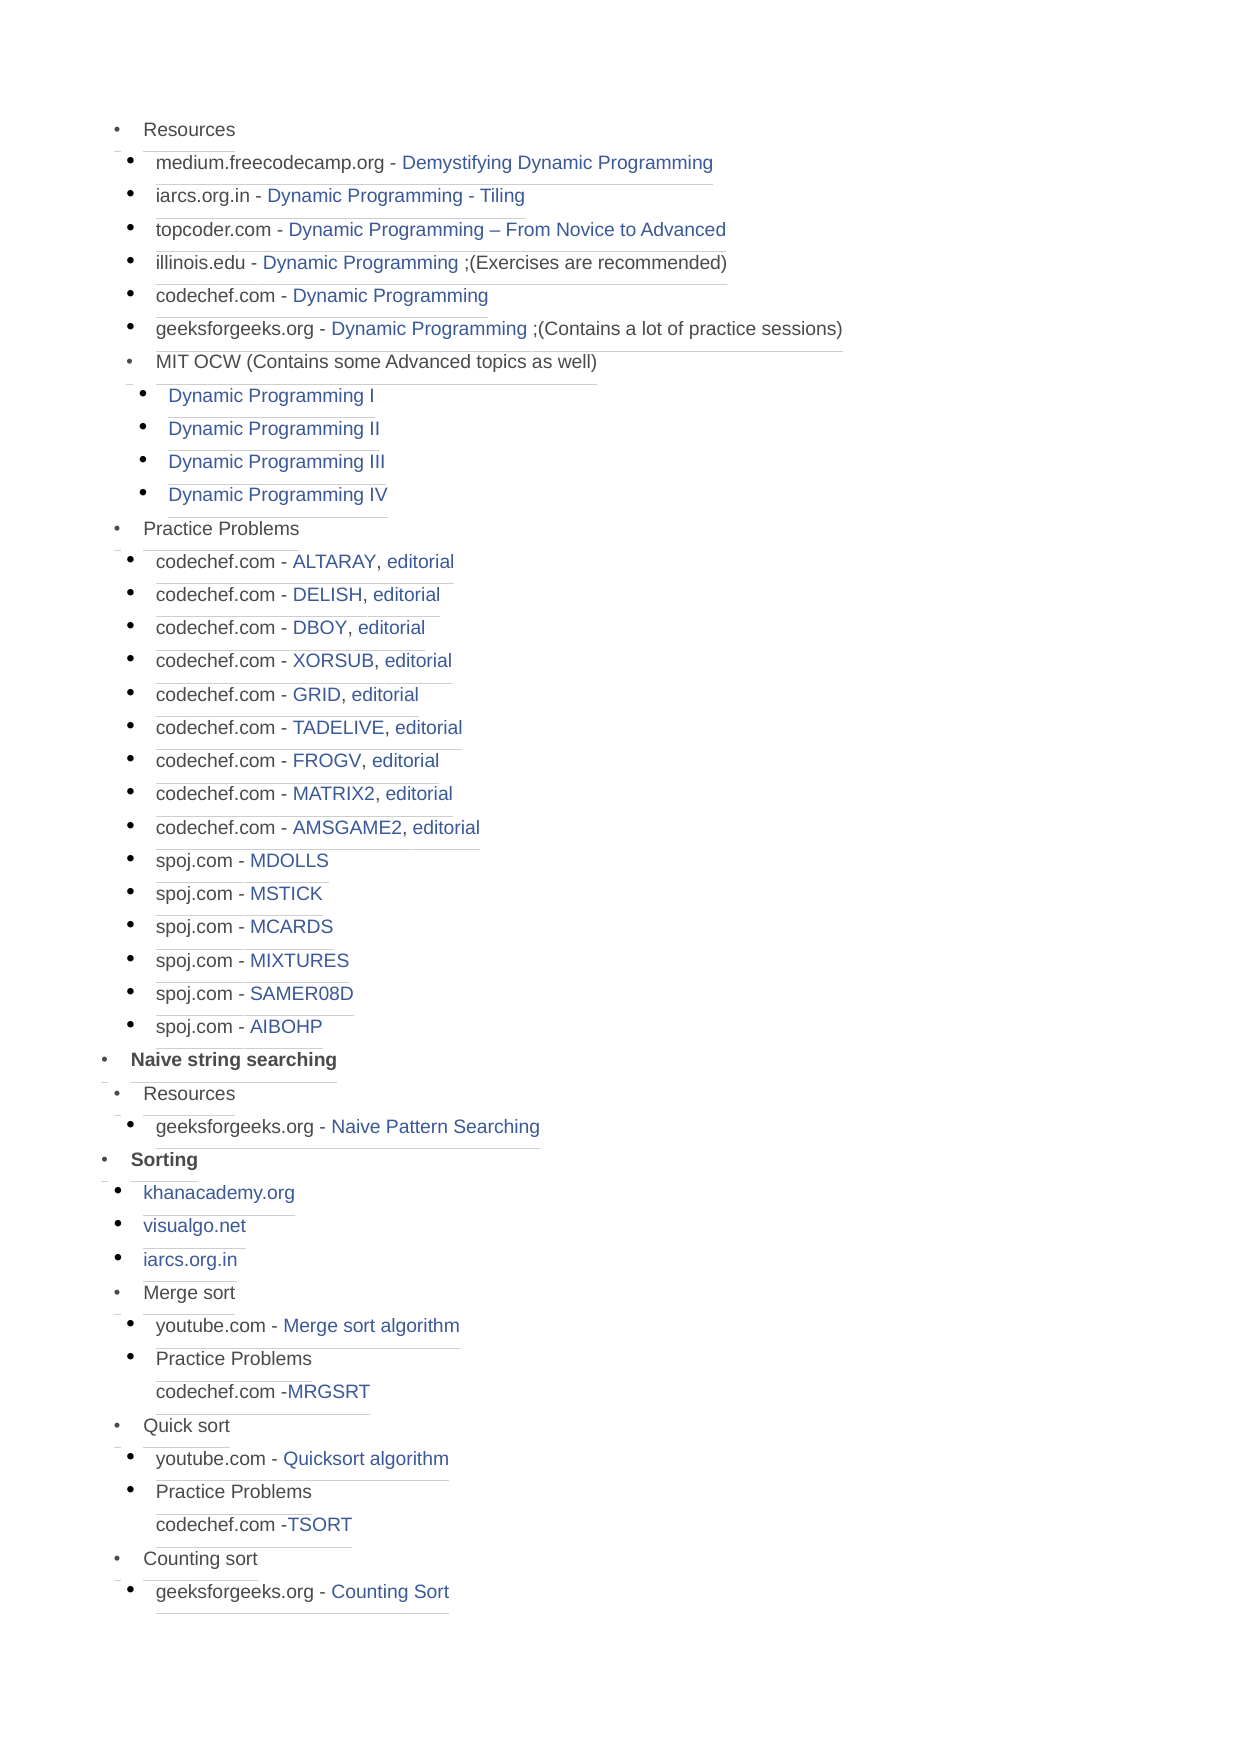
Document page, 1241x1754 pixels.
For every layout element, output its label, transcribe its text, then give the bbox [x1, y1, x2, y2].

list khanacademy.org [143, 1181, 1122, 1215]
list spoj.com - SAMER08D [156, 982, 1122, 1015]
list youtube.com - Merge sort algorithm [156, 1314, 1122, 1348]
list visualgo.net [143, 1215, 1122, 1248]
list Dynamic Programming III [168, 450, 1122, 484]
list Naive string searching [131, 1048, 1122, 1082]
list codechef.com - AMSGAME2, editorial [156, 816, 1122, 849]
list codechef.com - TADELIVE, editorial [156, 716, 1122, 749]
list MIT OCW (Contains some Advanced topics as well) [156, 351, 1122, 384]
list iarcs.org.in [143, 1248, 1122, 1281]
list codechef.com - DELISH, editorial [156, 583, 1122, 617]
list spoj.com - MDOLLS [156, 849, 1122, 882]
list Resources [143, 118, 1122, 151]
list codechef.com - ALTARAY, editorial [156, 550, 1122, 583]
list spoj.com - MIXTURES [156, 949, 1122, 982]
list Counting sort [143, 1547, 1122, 1580]
list geeksforgeeks.org - Naive Pattern Searching [156, 1115, 1122, 1148]
list codechef.com - Dynamic Programming [156, 284, 1122, 317]
list Sorting [131, 1148, 1122, 1181]
list codechef.com - DBOY, editorial [156, 617, 1122, 650]
list Practice Problems codechef.com -TSORT [156, 1481, 1122, 1547]
list illinois.edu - Dynamic Programming ;(Exercises are recommended) [156, 251, 1122, 284]
list codechef.com - MATRIX2, editorial [156, 783, 1122, 816]
list Resources [143, 1082, 1122, 1115]
list youtube.com - Quicksort algorithm [156, 1447, 1122, 1481]
list Practice Problems [143, 517, 1122, 550]
list codechef.com - XORSUB, editorial [156, 650, 1122, 683]
list geeksforgeeks.org - Counting Sort [156, 1580, 1122, 1613]
list Dynamic Programming II [168, 417, 1122, 450]
list Merge sort [143, 1281, 1122, 1314]
list spoj.com - MCARDS [156, 916, 1122, 949]
list Dynamic Programming IV [168, 484, 1122, 517]
list codechef.com - GRID, editorial [156, 683, 1122, 716]
list spoj.com - AIBOHP [156, 1015, 1122, 1048]
list geeksforgeeks.org - Dynamic Programming ;(Contains a lot of practice sessions) [156, 317, 1122, 351]
list topcoder.com - Dynamic Programming – From Novice to Advanced [156, 218, 1122, 251]
list medium.freecodecamp.org - Demystifying Dynamic Programming [156, 151, 1122, 184]
list Quick sort [143, 1414, 1122, 1447]
list iarcs.org.in - Dynamic Programming - Tiling [156, 184, 1122, 218]
list spoj.com - MSTICK [156, 882, 1122, 916]
list Practice Problems codechef.com -MRGSRT [156, 1348, 1122, 1414]
list Dynamic Programming I [168, 384, 1122, 417]
list codechef.com - FROGV, editorial [156, 749, 1122, 783]
